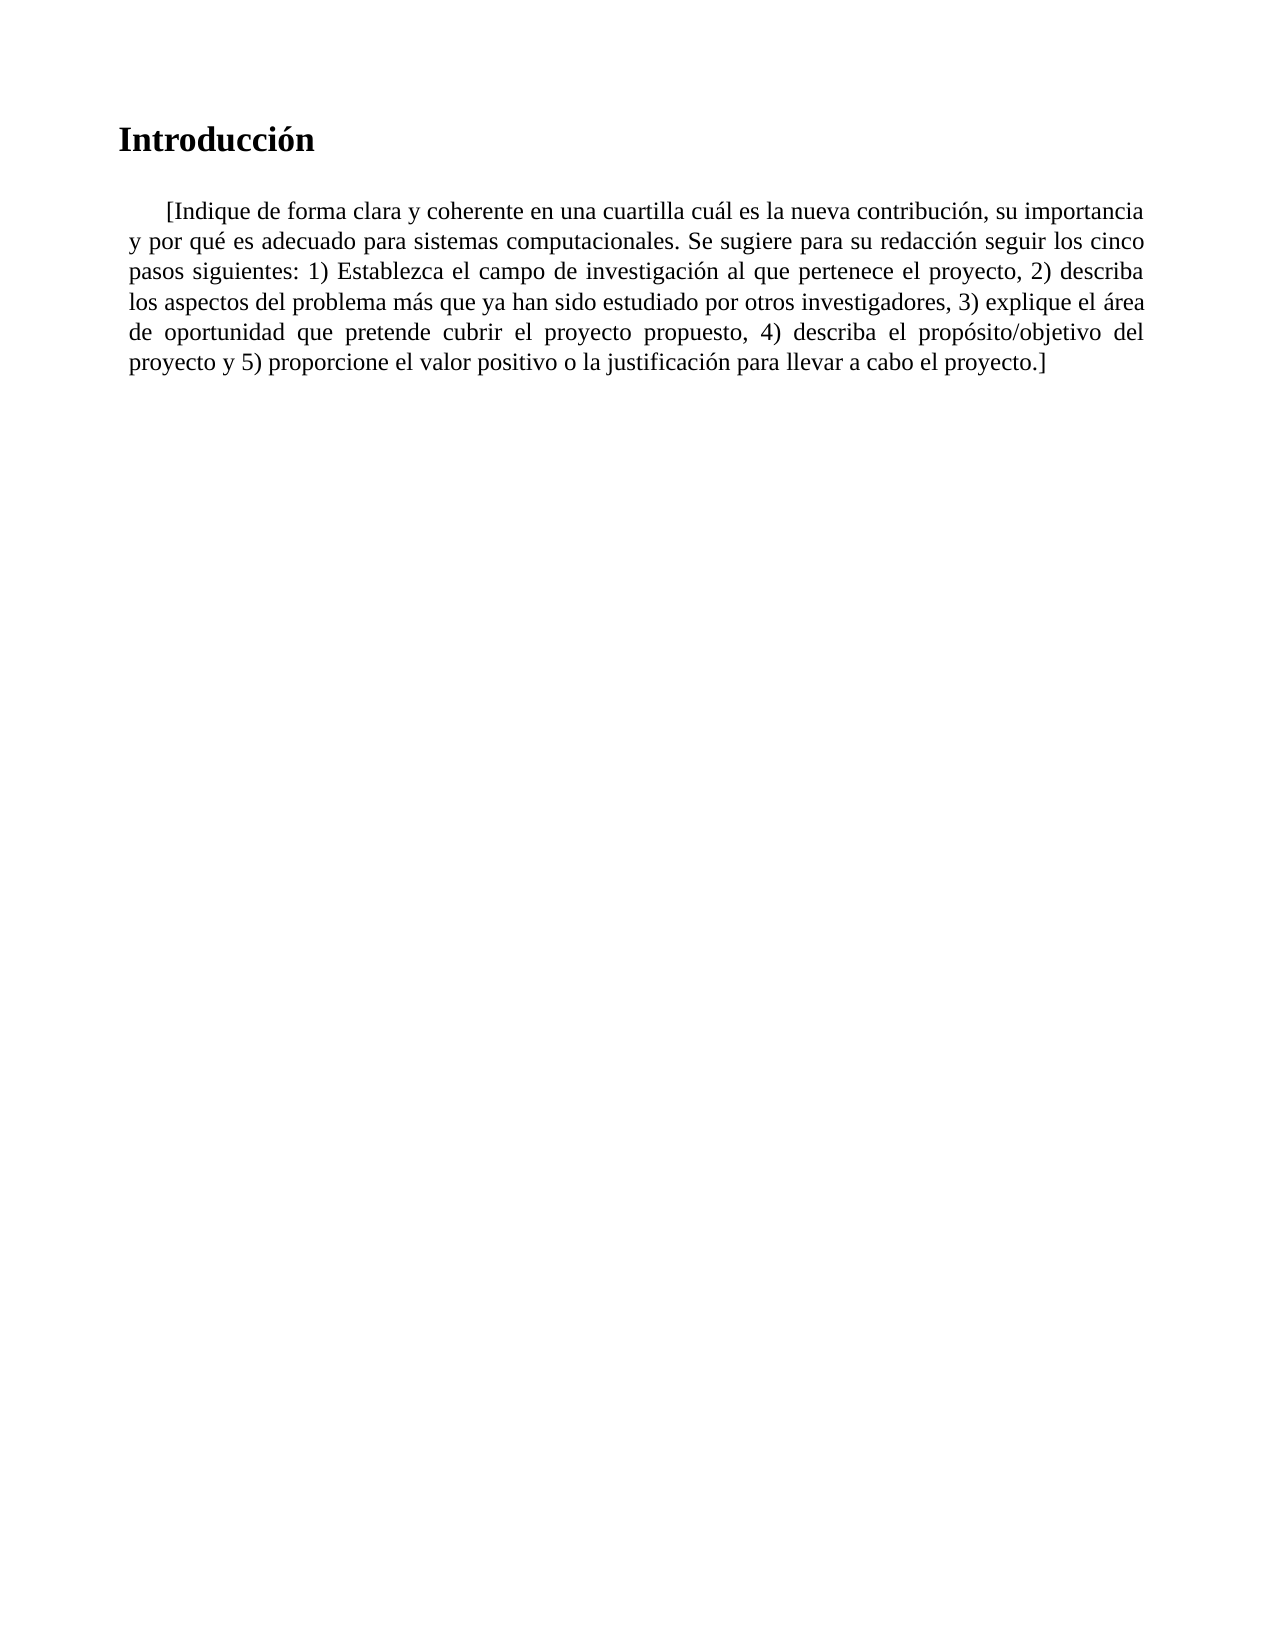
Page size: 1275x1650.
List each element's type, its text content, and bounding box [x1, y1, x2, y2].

text [Indique de forma clara y coherente en una cuartilla cuál es la nueva contribución, su importancia y por qué es adecuado para sistemas computacionales. Se sugiere para su redacción seguir los cinco pasos siguientes: 1) Establezca el campo de investigación al que pertenece el proyecto, 2) describa los aspectos del problema más que ya han sido estudiado por otros investigadores, 3) explique el área de oportunidad que pretende cubrir el proyecto propuesto, 4) describa el propósito/objetivo del proyecto y 5) proporcione el valor positivo o la justificación para llevar a cabo el proyecto.] [128, 196, 1145, 376]
subtitle Introducción [118, 118, 1157, 159]
